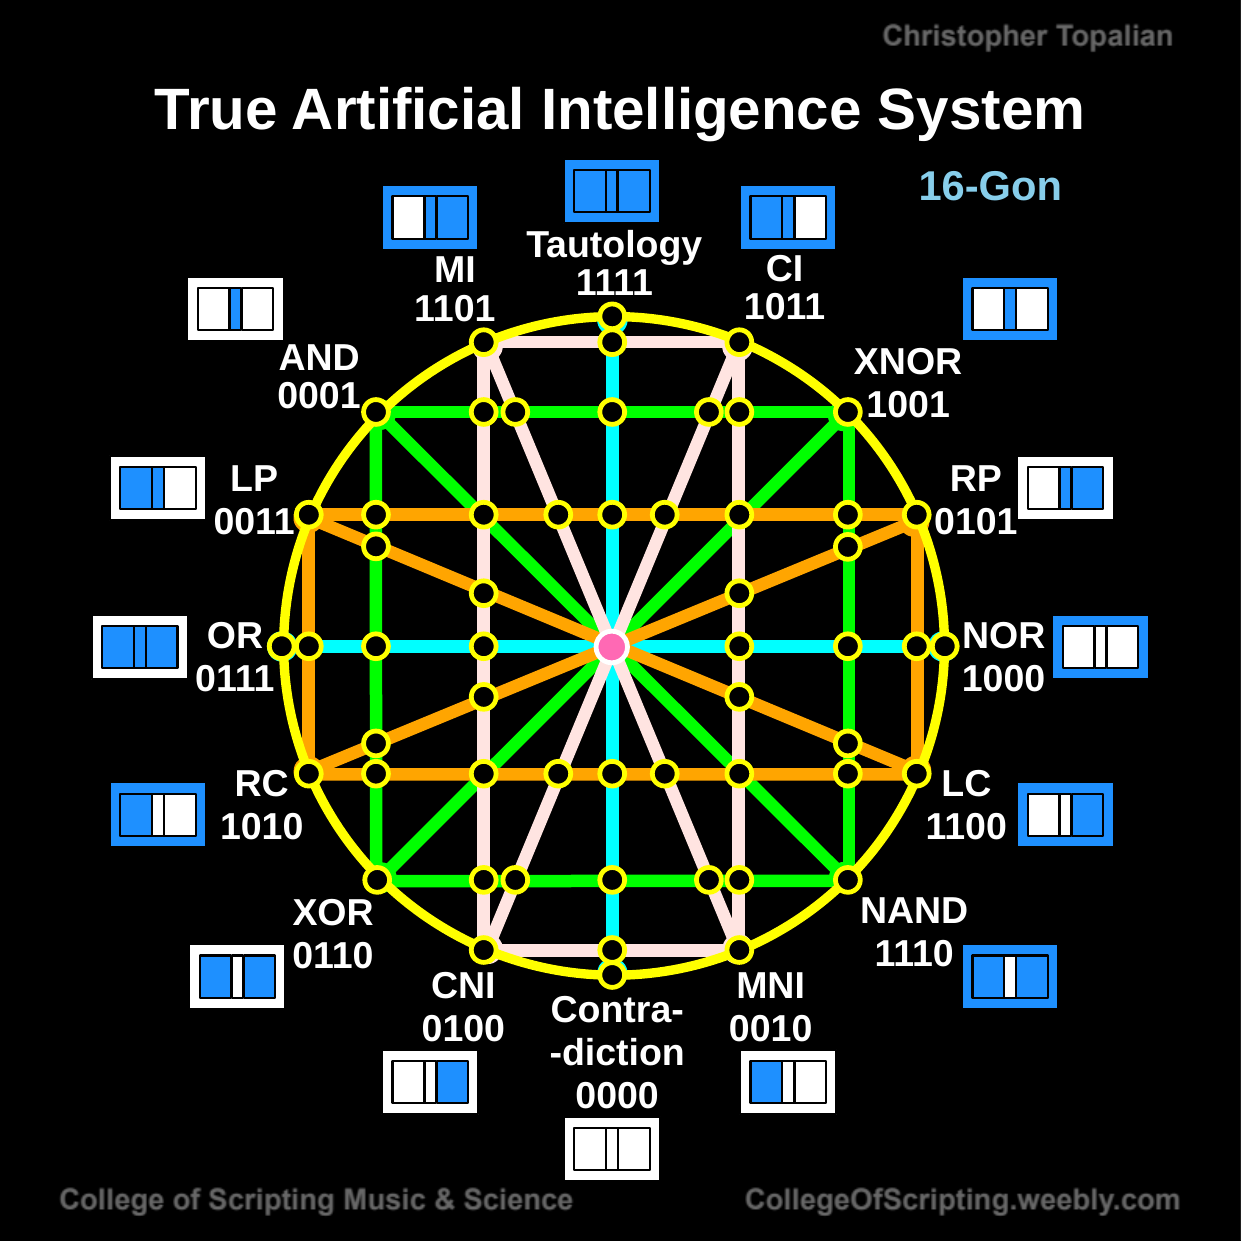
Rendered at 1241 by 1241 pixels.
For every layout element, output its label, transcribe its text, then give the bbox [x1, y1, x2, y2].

subtitle True Artificial Intelligence System [75, 75, 1166, 142]
